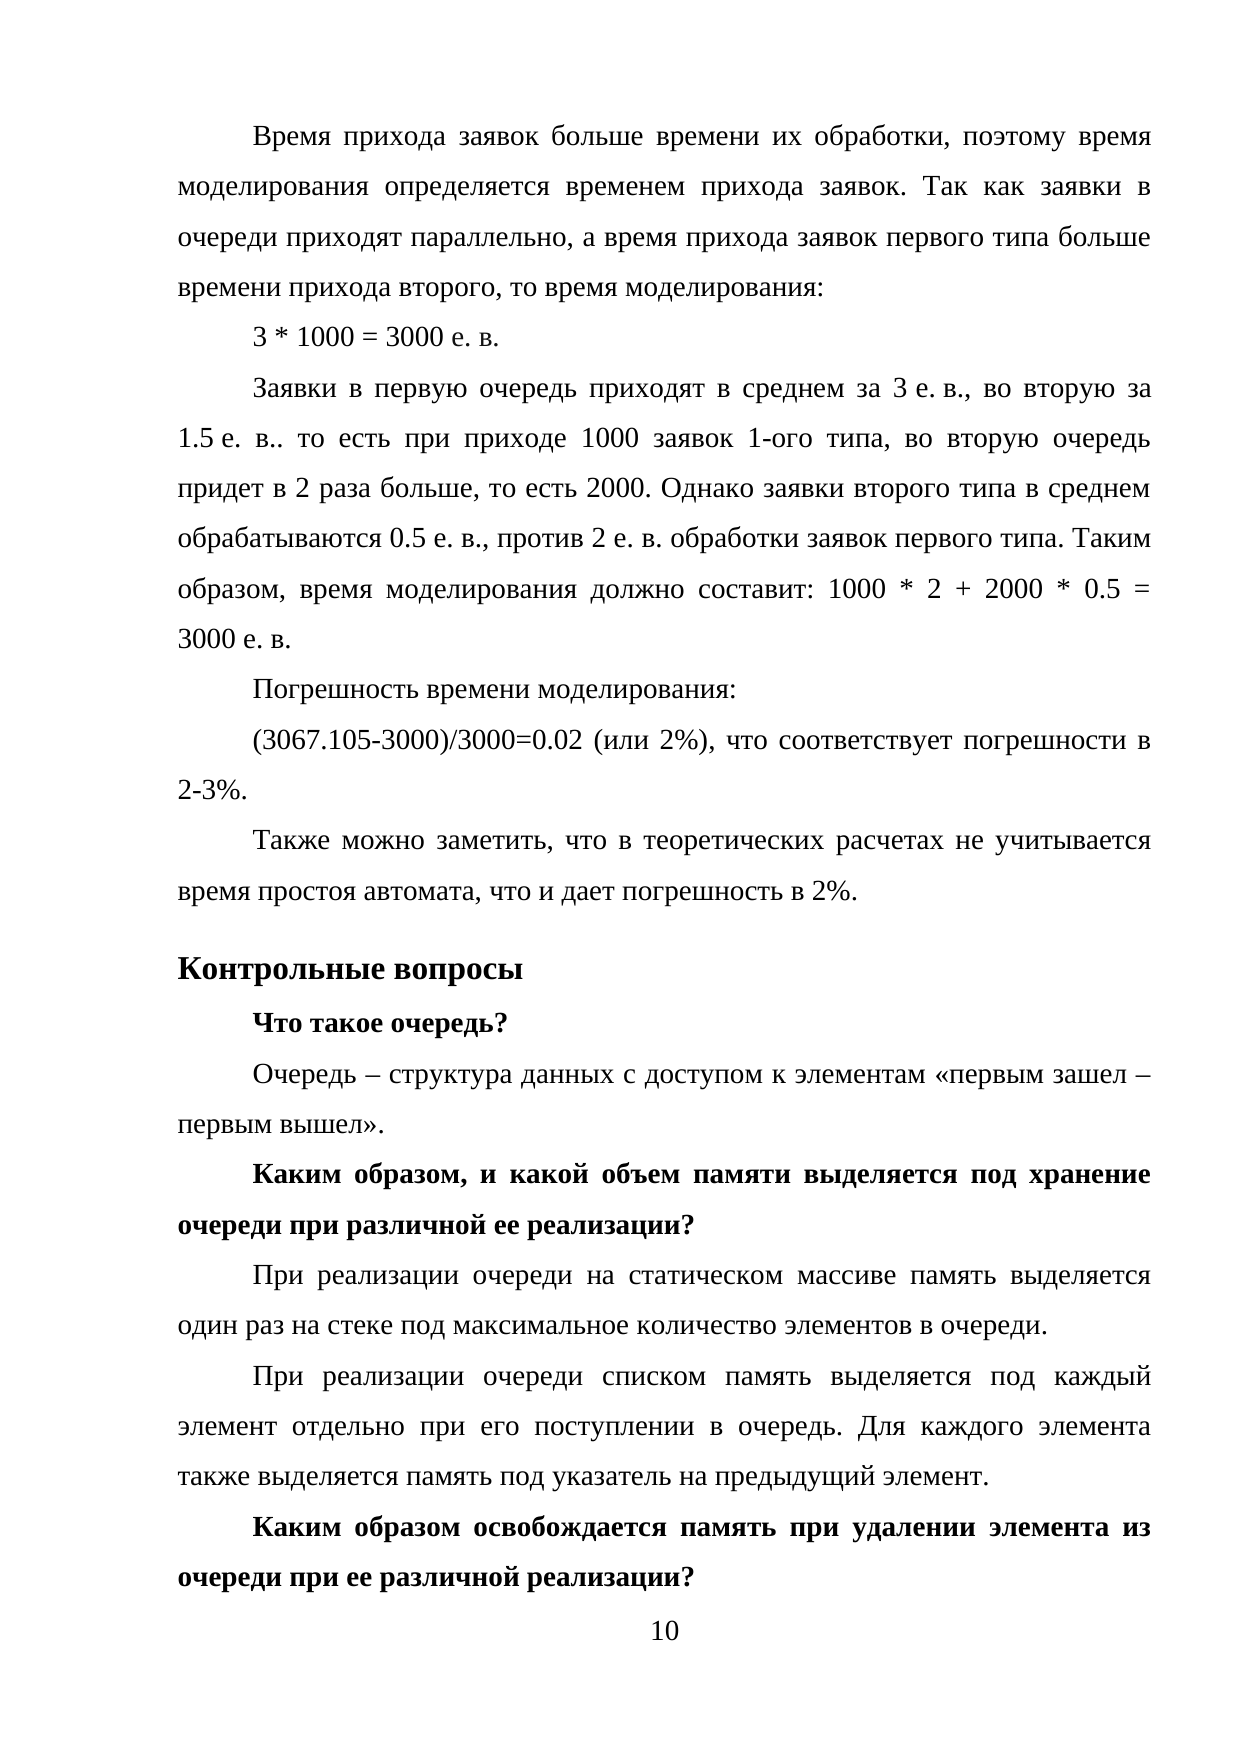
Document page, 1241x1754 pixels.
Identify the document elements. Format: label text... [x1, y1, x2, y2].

text Каким образом, и какой объем памяти выделяется под хранение очереди при различной ее реализации? [177, 1157, 1152, 1240]
subtitle Контрольные вопросы [177, 948, 1152, 986]
text Также можно заметить, что в теоретических расчетах не учитывается время простоя автомата, что и дает погрешность в 2%. [177, 822, 1152, 906]
text Очередь – структура данных с доступом к элементам «первым зашел – первым вышел». [177, 1056, 1152, 1140]
text Каким образом освобождается память при удалении элемента из очереди при ее различной реализации? [177, 1509, 1152, 1593]
text Время прихода заявок больше времени их обработки, поэтому время моделирования определяется временем прихода заявок. Так как заявки в очереди приходят параллельно, а время прихода заявок первого типа больше времени прихода второго, то время моделирования: [177, 118, 1152, 303]
text (3067.105-3000)/3000=0.02 (или 2%), что соответствует погрешности в 2-3%. [177, 722, 1152, 806]
text Погрешность времени моделирования: [177, 672, 1152, 705]
text При реализации очереди на статическом массиве память выделяется один раз на стеке под максимальное количество элементов в очереди. [177, 1257, 1152, 1341]
text Что такое очередь? [177, 1006, 1152, 1039]
text 3 * 1000 = 3000 е. в. [177, 319, 1152, 353]
text При реализации очереди списком память выделяется под каждый элемент отдельно при его поступлении в очередь. Для каждого элемента также выделяется память под указатель на предыдущий элемент. [177, 1358, 1152, 1492]
text Заявки в первую очередь приходят в среднем за 3 е. в., во вторую за 1.5 е. в.. то есть при приходе 1000 заявок 1-ого типа, во вторую очередь придет в 2 раза больше, то есть 2000. Однако заявки второго типа в среднем обрабатываются 0.5 е. в., против 2 е. в. обработки заявок первого типа. Таким образом, время моделирования должно составит: 1000 * 2 + 2000 * 0.5 = 3000 е. в. [177, 370, 1152, 655]
